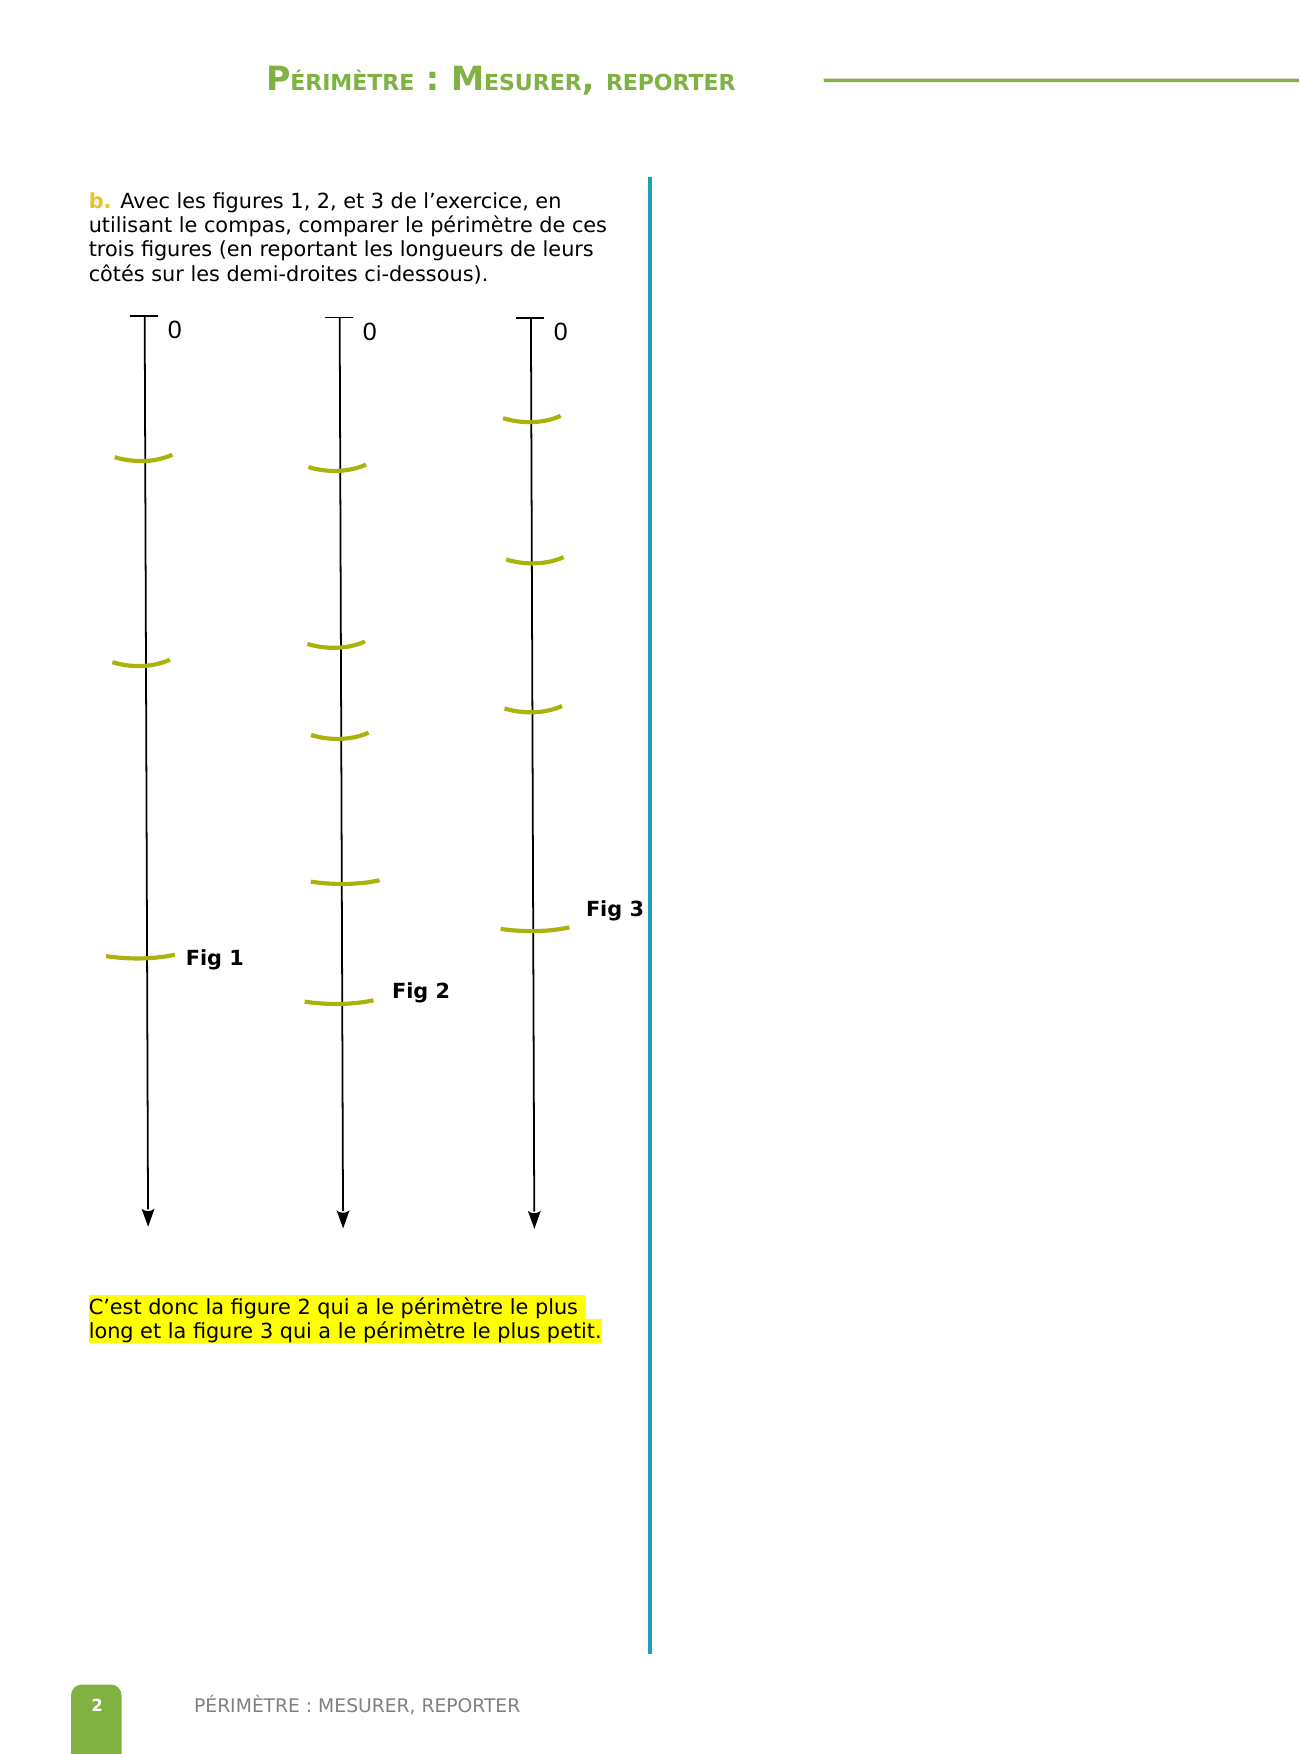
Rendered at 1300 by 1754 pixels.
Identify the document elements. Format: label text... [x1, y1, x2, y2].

list Avec les figures 1, 2, et 3 de l’exercice, en utilisant le compas, comparer le périmètre de ces trois figures (en reportant les longueurs de leurs côtés sur les demi-droites ci-dessous). [88, 189, 629, 286]
